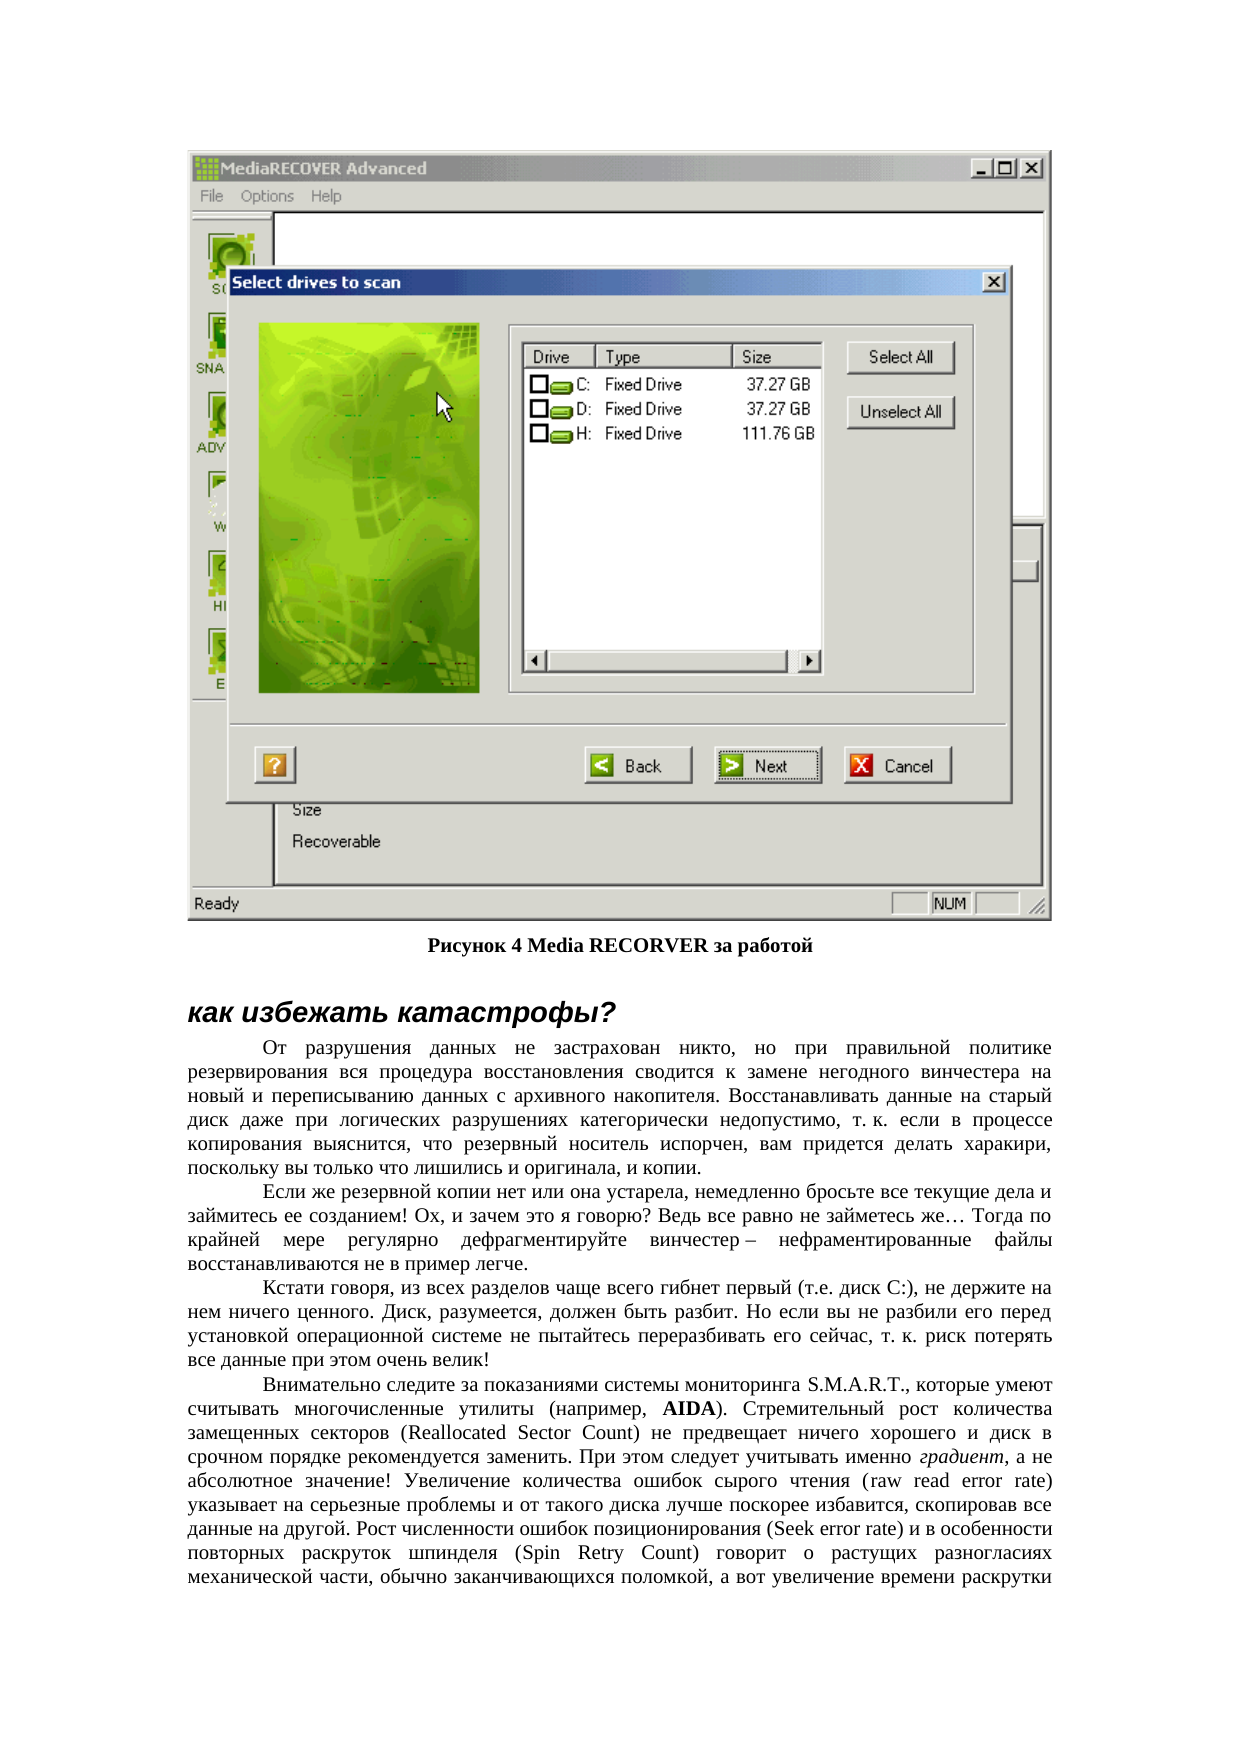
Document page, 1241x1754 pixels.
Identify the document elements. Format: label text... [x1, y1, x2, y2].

picture [187, 150, 1052, 921]
text От разрушения данных не застрахован никто, но при правильной политике резервирования вся процедура восстановления сводится к замене негодного винчестера на новый и переписыванию данных с архивного накопителя. Восстанавливать данные на старый диск даже при логических разрушениях категорически недопустимо, т. к. если в процессе копирования выяснится, что резервный носитель испорчен, вам придется делать харакири, поскольку вы только что лишились и оригинала, и копии. [187, 1034, 1053, 1179]
text Внимательно следите за показаниями системы мониторинга S.M.A.R.T., которые умеют считывать многочисленные утилиты (например, AIDA). Стремительный рост количества замещенных секторов (Reallocated Sector Count) не предвещает ничего хорошего и диск в срочном порядке рекомендуется заменить. При этом следует учитывать именно градиент, а не абсолютное значение! Увеличение количества ошибок сырого чтения (raw read error rate) указывает на серьезные проблемы и от такого диска лучше поскорее избавится, скопировав все данные на другой. Рост численности ошибок позиционирования (Seek error rate) и в особенности повторных раскруток шпинделя (Spin Retry Count) говорит о растущих разногласиях механической части, обычно заканчивающихся поломкой, а вот увеличение времени раскрутки [187, 1371, 1053, 1588]
text Если же резервной копии нет или она устарела, немедленно бросьте все текущие дела и займитесь ее созданием! Ох, и зачем это я говорю? Ведь все равно не займетесь же… Тогда по крайней мере регулярно дефрагментируйте винчестер – нефраментированные файлы восстанавливаются не в пример легче. [187, 1179, 1053, 1275]
subtitle как избежать катастрофы? [187, 995, 1053, 1028]
text Рисунок 4 Media RECORVER за работой [187, 933, 1053, 957]
text Кстати говоря, из всех разделов чаще всего гибнет первый (т.е. диск С:), не держите на нем ничего ценного. Диск, разумеется, должен быть разбит. Но если вы не разбили его перед установкой операционной системе не пытайтесь переразбивать его сейчас, т. к. риск потерять все данные при этом очень велик! [187, 1275, 1053, 1371]
